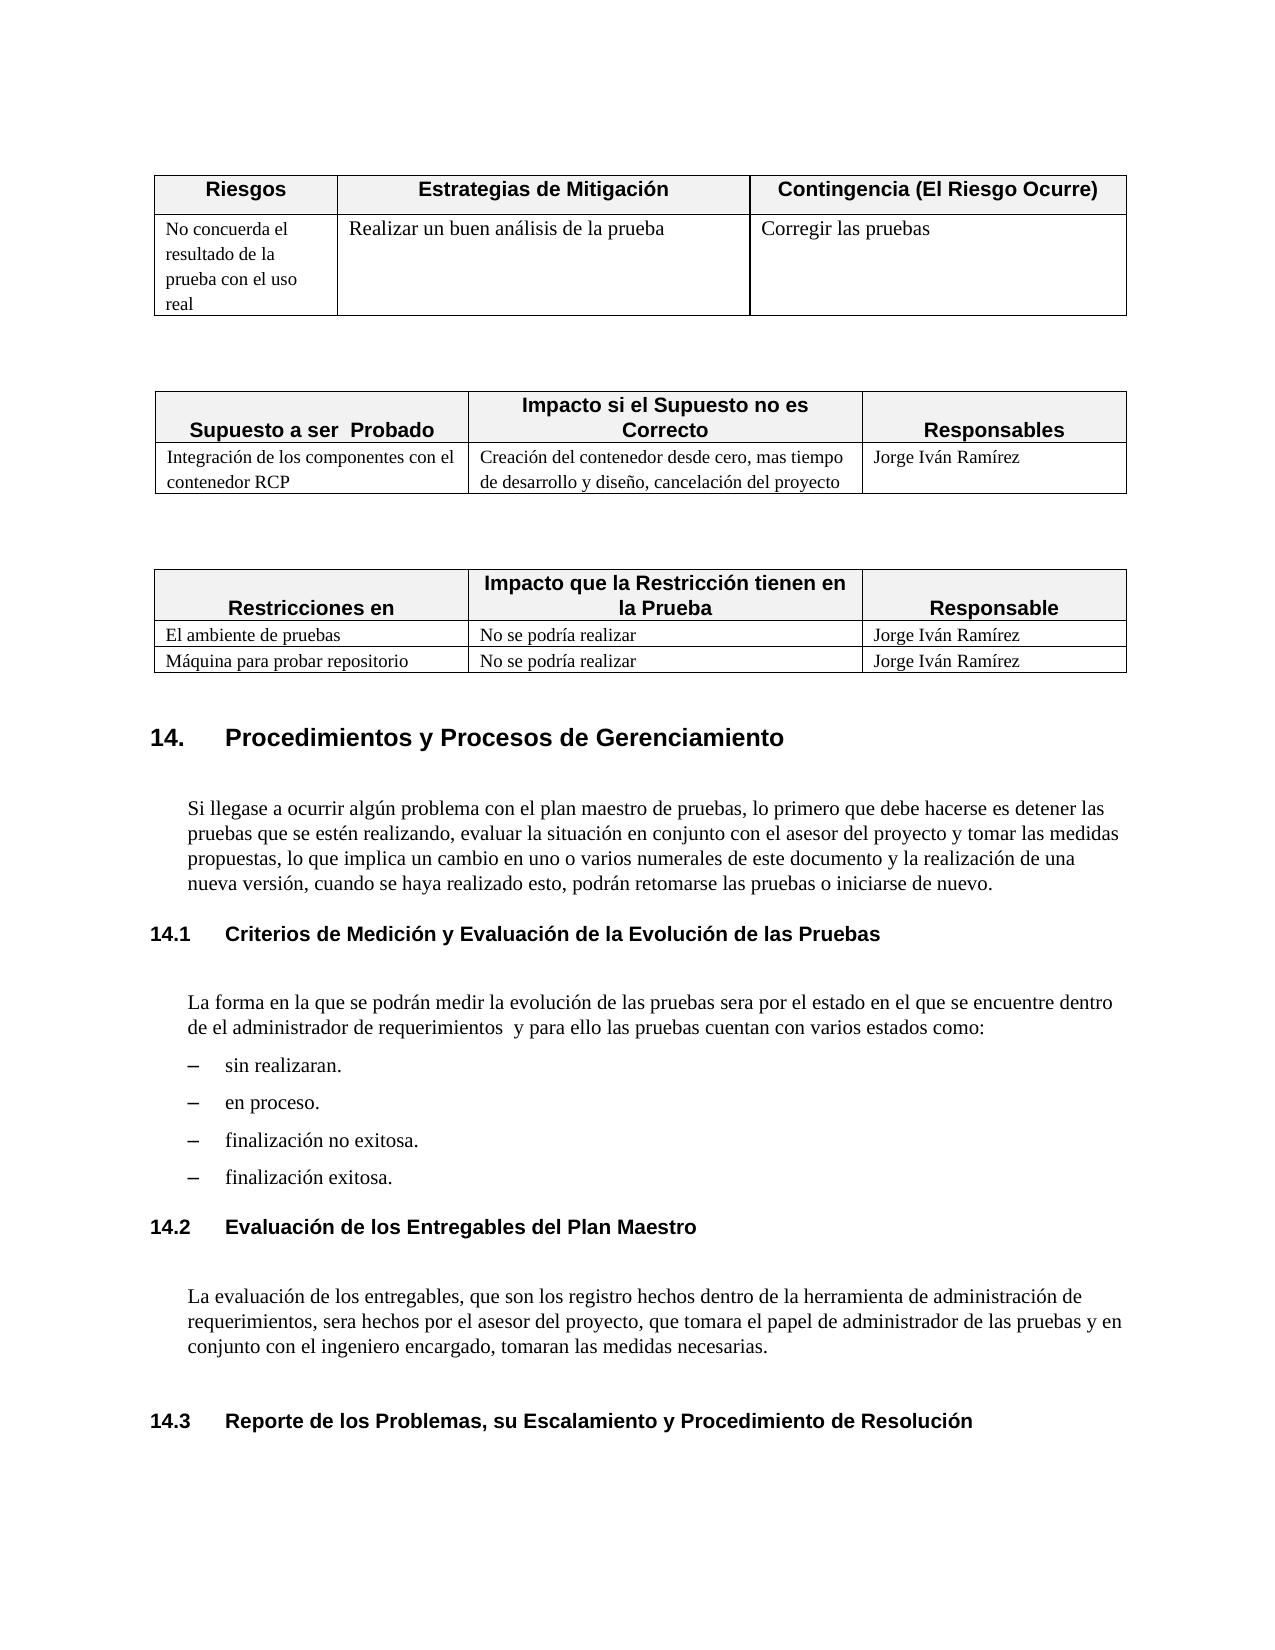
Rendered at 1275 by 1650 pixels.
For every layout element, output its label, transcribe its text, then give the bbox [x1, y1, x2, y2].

table_cell Máquina para probar repositorio [155, 647, 468, 672]
table_cell Jorge Iván Ramírez [863, 647, 1126, 672]
table_cell Corregir las pruebas [751, 215, 1126, 314]
subtitle Criterios de Medición y Evaluación de la Evolución de las Pruebas [150, 920, 1125, 945]
table_header Responsable [863, 570, 1126, 620]
table_header Riesgos [155, 176, 337, 213]
text La forma en la que se podrán medir la evolución de las pruebas sera por el estado en el que se encuentre dentro de el administrador de requerimientos y para ello las pruebas cuentan con varios estados como: [187, 989, 1125, 1039]
table_cell El ambiente de pruebas [155, 621, 468, 646]
table_cell Realizar un buen análisis de la prueba [338, 215, 749, 314]
text La evaluación de los entregables, que son los registro hechos dentro de la herramienta de administración de requerimientos, sera hechos por el asesor del proyecto, que tomara el papel de administrador de las pruebas y en conjunto con el ingeniero encargado, tomaran las medidas necesarias. [187, 1283, 1125, 1358]
subtitle Procedimientos y Procesos de Gerenciamiento [150, 723, 1125, 752]
table_cell Creación del contenedor desde cero, mas tiempo de desarrollo y diseño, cancelación del proyecto [469, 443, 862, 493]
list en proceso. [187, 1089, 1125, 1114]
table_cell Jorge Iván Ramírez [863, 621, 1126, 646]
table_cell Jorge Iván Ramírez [863, 443, 1126, 493]
table_header Estrategias de Mitigación [338, 176, 749, 213]
text Si llegase a ocurrir algún problema con el plan maestro de pruebas, lo primero que debe hacerse es detener las pruebas que se estén realizando, evaluar la situación en conjunto con el asesor del proyecto y tomar las medidas propuestas, lo que implica un cambio en uno o varios numerales de este documento y la realización de una nueva versión, cuando se haya realizado esto, podrán retomarse las pruebas o iniciarse de nuevo. [187, 795, 1125, 895]
table_header Contingencia (El Riesgo Ocurre) [751, 176, 1126, 213]
table_cell No concuerda el resultado de la prueba con el uso real [155, 215, 337, 314]
subtitle Reporte de los Problemas, su Escalamiento y Procedimiento de Resolución [150, 1408, 1125, 1433]
subtitle Evaluación de los Entregables del Plan Maestro [150, 1214, 1125, 1239]
table_header Impacto que la Restricción tienen en la Prueba [469, 570, 862, 620]
table_header Impacto si el Supuesto no es Correcto [469, 392, 862, 442]
list finalización exitosa. [187, 1164, 1125, 1189]
table_cell No se podría realizar [469, 647, 862, 672]
list sin realizaran. [187, 1052, 1125, 1077]
table_cell Integración de los componentes con el contenedor RCP [156, 443, 468, 493]
table_header Restricciones en [155, 570, 468, 620]
table_cell No se podría realizar [469, 621, 862, 646]
list finalización no exitosa. [187, 1127, 1125, 1152]
table_header Responsables [863, 392, 1126, 442]
table_header Supuesto a ser Probado [156, 392, 468, 442]
